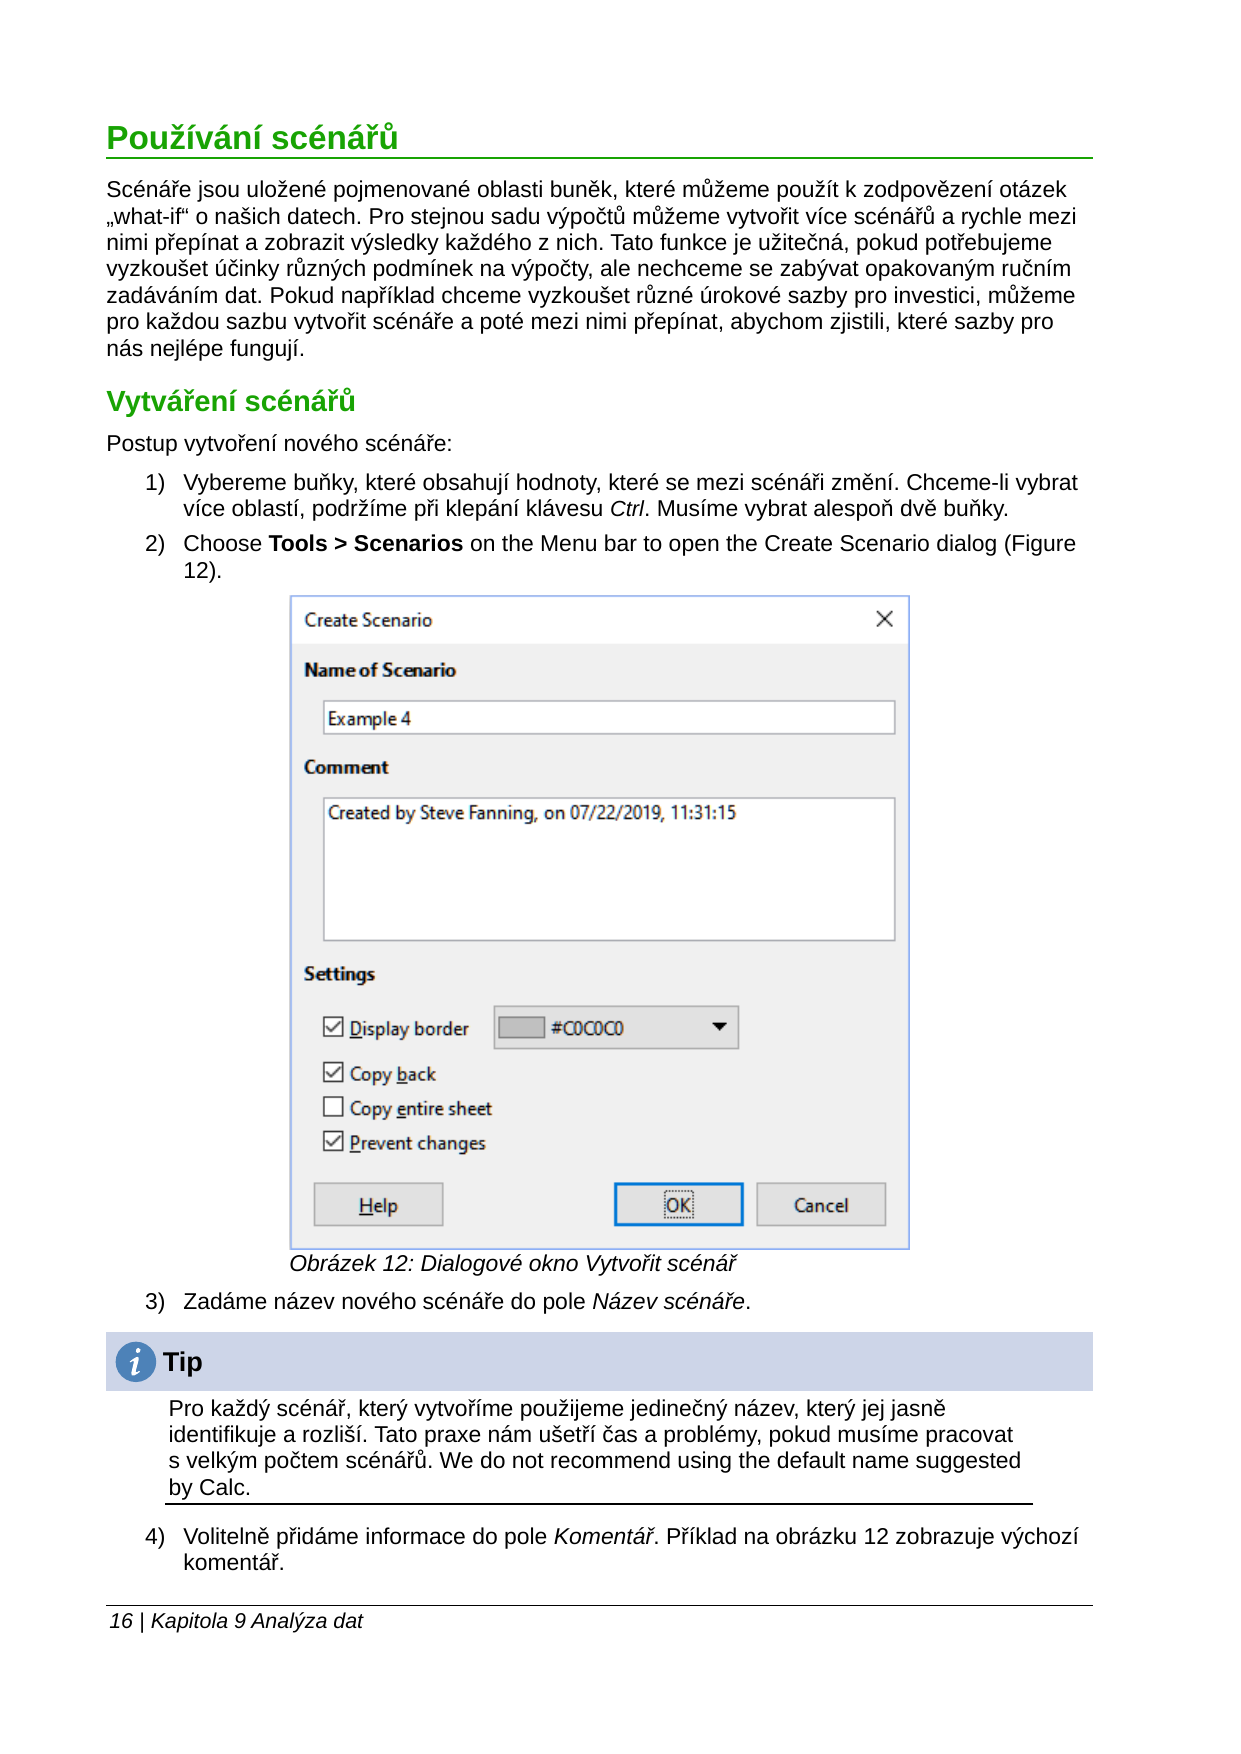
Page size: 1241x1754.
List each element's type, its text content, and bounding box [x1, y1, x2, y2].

list Vybereme buňky, které obsahují hodnoty, které se mezi scénáři změní. Chceme-li vybrat více oblastí, podržíme při klepání klávesu Ctrl. Musíme vybrat alespoň dvě buňky. [165, 469, 1093, 521]
text Scénáře jsou uložené pojmenované oblasti buněk, které můžeme použít k zodpovězení otázek „what-if“ o našich datech. Pro stejnou sadu výpočtů můžeme vytvořit více scénářů a rychle mezi nimi přepínat a zobrazit výsledky každého z nich. Tato funkce je užitečná, pokud potřebujeme vyzkoušet účinky různých podmínek na výpočty, ale nechceme se zabývat opakovaným ručním zadáváním dat. Pokud například chceme vyzkoušet různé úrokové sazby pro investici, můžeme pro každou sazbu vytvořit scénáře a poté mezi nimi přepínat, abychom zjistili, které sazby pro nás nejlépe fungují. [106, 176, 1093, 361]
subtitle Vytváření scénářů [106, 384, 1093, 418]
subtitle Tip [106, 1332, 1093, 1391]
picture [289, 595, 910, 1250]
text Pro každý scénář, který vytvoříme použijeme jedinečný název, který jej jasně identifikuje a rozliší. Tato praxe nám ušetří čas a problémy, pokud musíme pracovat s velkým počtem scénářů. We do not recommend using the default name suggested by Calc. [165, 1391, 1033, 1503]
list Volitelně přidáme informace do pole Komentář. Příklad na obrázku 12 zobrazuje výchozí komentář. [165, 1523, 1093, 1575]
list Choose Tools > Scenarios on the Menu bar to open the Create Scenario dialog (Figure 12). [165, 530, 1093, 583]
text Postup vytvoření nového scénáře: [106, 430, 1093, 456]
list Zadáme název nového scénáře do pole Název scénáře. [165, 1288, 1093, 1314]
subtitle Používání scénářů [106, 118, 1093, 157]
text Obrázek 12: Dialogové okno Vytvořit scénář [289, 1250, 910, 1276]
